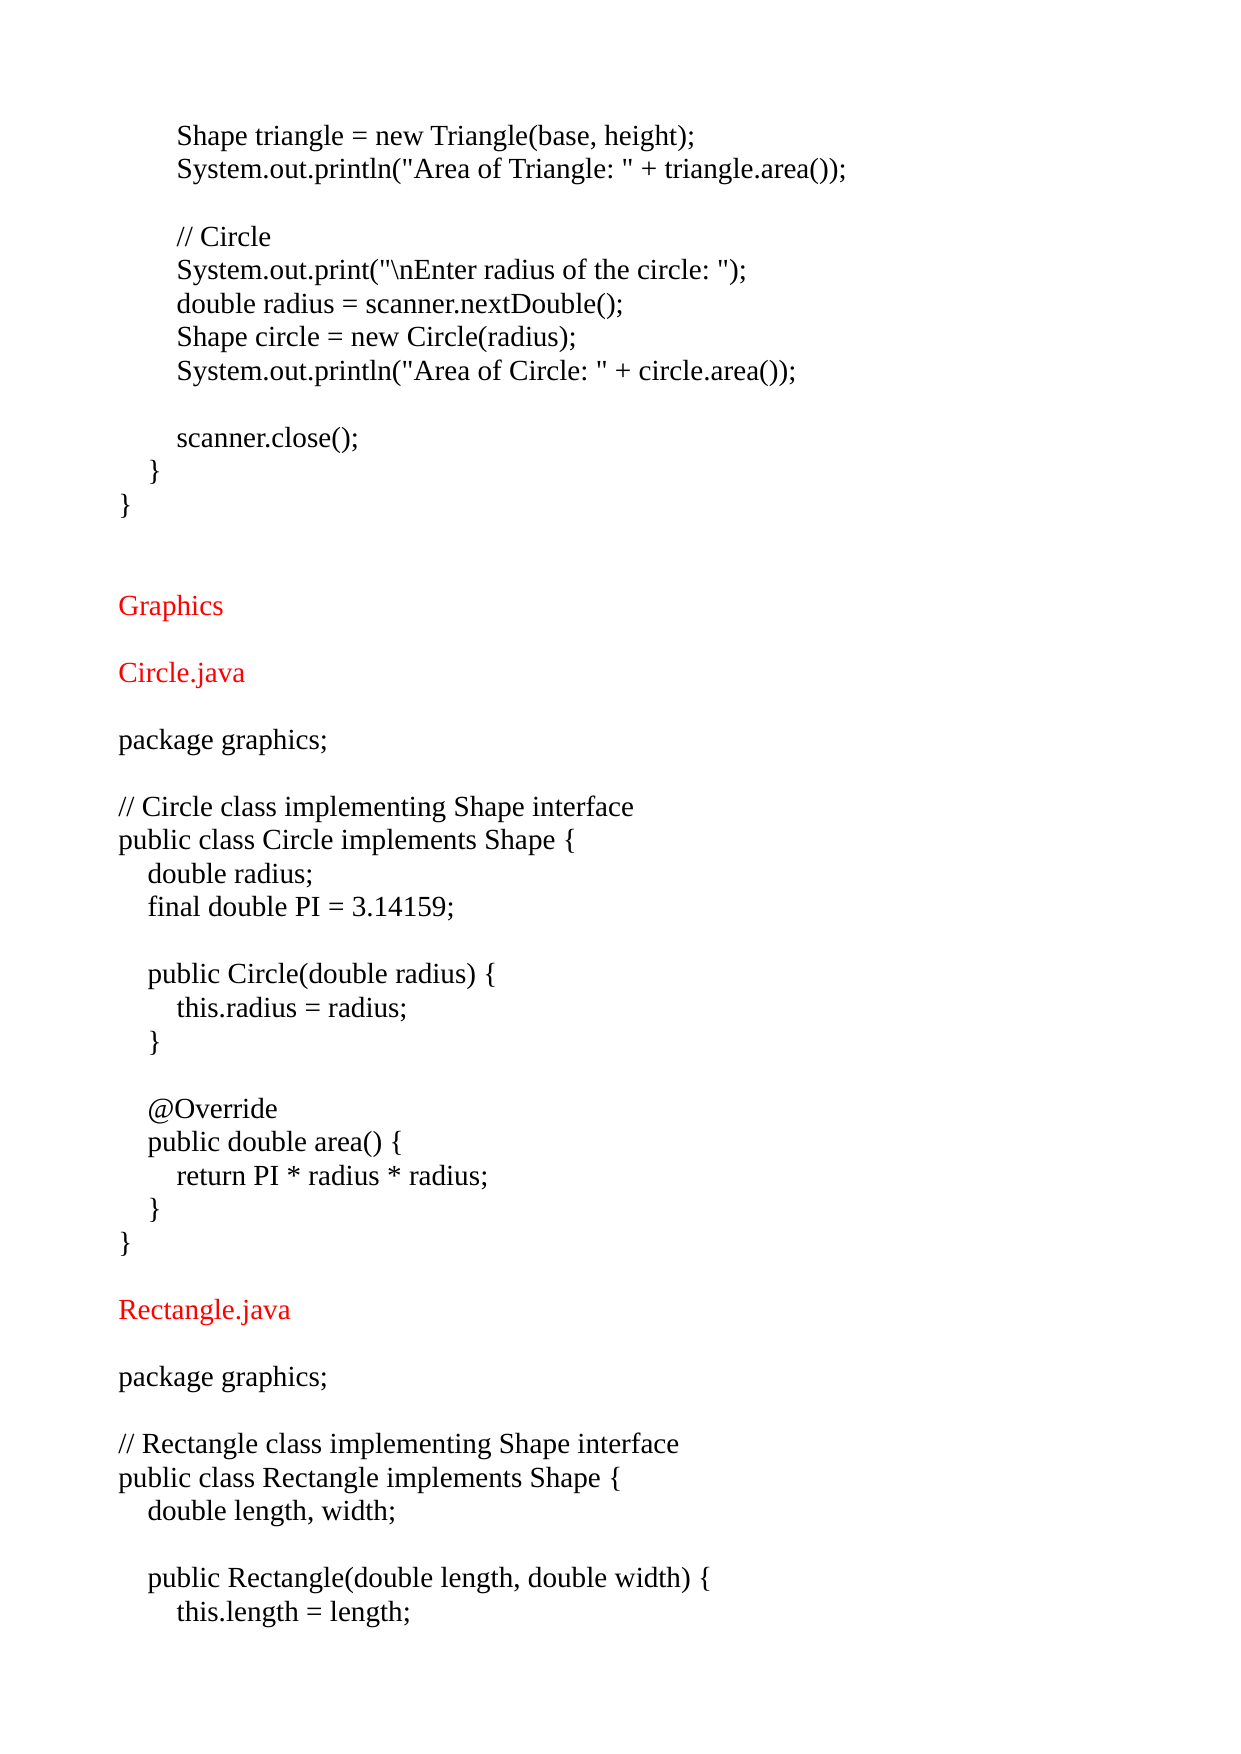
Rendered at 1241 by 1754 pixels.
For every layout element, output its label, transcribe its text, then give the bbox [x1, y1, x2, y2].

text public class Rectangle implements Shape { [118, 1460, 1122, 1493]
text final double PI = 3.14159; [118, 889, 1122, 923]
text } [118, 1024, 1122, 1057]
text @Override [118, 1091, 1122, 1124]
text public class Circle implements Shape { [118, 822, 1122, 856]
text Shape triangle = new Triangle(base, height); [118, 118, 1122, 152]
text // Circle [118, 219, 1122, 252]
text } [118, 1191, 1122, 1225]
text Circle.java [118, 655, 1122, 688]
text double radius; [118, 856, 1122, 889]
text System.out.println("Area of Circle: " + circle.area()); [118, 353, 1122, 386]
text System.out.println("Area of Triangle: " + triangle.area()); [118, 152, 1122, 185]
text public Circle(double radius) { [118, 957, 1122, 990]
text this.length = length; [118, 1594, 1122, 1627]
text } [118, 453, 1122, 487]
text double radius = scanner.nextDouble(); [118, 286, 1122, 319]
text // Rectangle class implementing Shape interface [118, 1426, 1122, 1460]
text System.out.print("\nEnter radius of the circle: "); [118, 252, 1122, 286]
text } [118, 487, 1122, 521]
text scanner.close(); [118, 420, 1122, 453]
text double length, width; [118, 1493, 1122, 1527]
text public double area() { [118, 1124, 1122, 1158]
text package graphics; [118, 1359, 1122, 1393]
text // Circle class implementing Shape interface [118, 789, 1122, 822]
text package graphics; [118, 722, 1122, 755]
text return PI * radius * radius; [118, 1158, 1122, 1191]
text this.radius = radius; [118, 990, 1122, 1024]
text Shape circle = new Circle(radius); [118, 319, 1122, 353]
text Rectangle.java [118, 1292, 1122, 1326]
text } [118, 1225, 1122, 1258]
text Graphics [118, 588, 1122, 621]
text public Rectangle(double length, double width) { [118, 1560, 1122, 1594]
